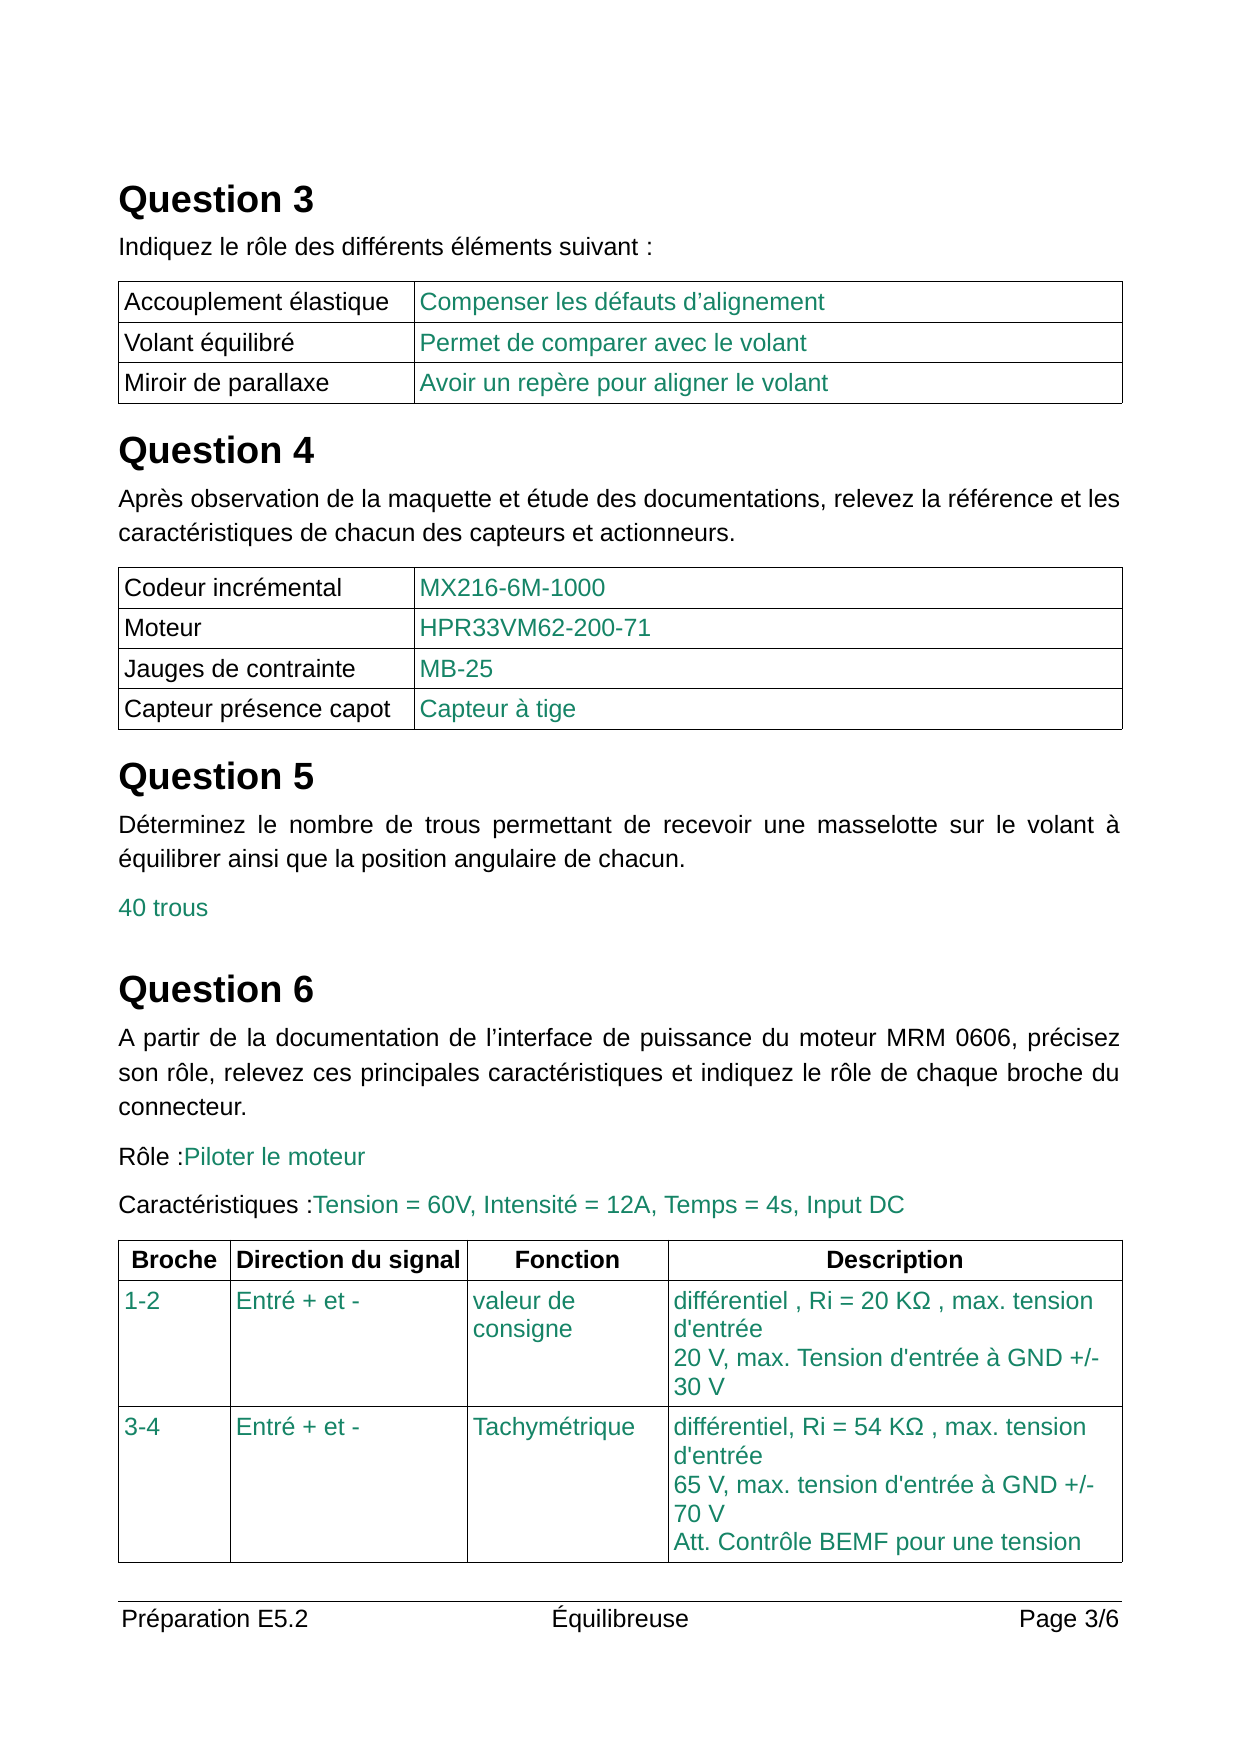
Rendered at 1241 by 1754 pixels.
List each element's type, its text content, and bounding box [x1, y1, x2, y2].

text Rôle :Piloter le moteur [118, 1141, 1122, 1170]
table_cell MB-25 [415, 649, 1122, 688]
subtitle Question 5 [118, 753, 1122, 797]
subtitle Question 6 [118, 967, 1122, 1011]
text 40 trous [118, 893, 1122, 922]
text Caractéristiques :Tension = 60V, Intensité = 12A, Temps = 4s, Input DC [118, 1191, 1122, 1219]
table_header Broche [119, 1241, 230, 1280]
table_cell valeur de consigne [468, 1281, 668, 1406]
table_cell 3-4 [119, 1407, 230, 1562]
table_cell Volant équilibré [119, 323, 414, 362]
table_cell Entré + et - [231, 1407, 467, 1562]
subtitle Question 3 [118, 176, 1122, 220]
table_header MX216-6M-1000 [415, 568, 1122, 607]
text Déterminez le nombre de trous permettant de recevoir une masselotte sur le volant à équilibrer ainsi que la position angulaire de chacun. [118, 810, 1122, 873]
table_cell Entré + et - [231, 1281, 467, 1406]
table_cell Tachymétrique [468, 1407, 668, 1562]
table_header Compenser les défauts d’alignement [415, 282, 1122, 322]
table_cell Jauges de contrainte [119, 649, 414, 688]
table_header Fonction [468, 1241, 668, 1280]
text Indiquez le rôle des différents éléments suivant : [118, 232, 1122, 261]
table_cell Capteur à tige [415, 689, 1122, 728]
text A partir de la documentation de l’interface de puissance du moteur MRM 0606, précisez son rôle, relevez ces principales caractéristiques et indiquez le rôle de chaque broche du connecteur. [118, 1023, 1122, 1121]
table_cell 1-2 [119, 1281, 230, 1406]
table_cell Permet de comparer avec le volant [415, 323, 1122, 362]
table_header Direction du signal [231, 1241, 467, 1280]
text Après observation de la maquette et étude des documentations, relevez la référence et les caractéristiques de chacun des capteurs et actionneurs. [118, 484, 1122, 547]
table_header Accouplement élastique [119, 282, 414, 322]
table_cell différentiel, Ri = 54 KΩ , max. tension d'entrée 65 V, max. tension d'entrée à GND +/- 70 V Att. Contrôle BEMF pour une tension [669, 1407, 1122, 1562]
subtitle Question 4 [118, 427, 1122, 471]
table_cell Miroir de parallaxe [119, 363, 414, 402]
table_header Description [669, 1241, 1122, 1280]
table_header Codeur incrémental [119, 568, 414, 607]
table_cell HPR33VM62-200-71 [415, 609, 1122, 648]
table_cell Moteur [119, 609, 414, 648]
table_cell Avoir un repère pour aligner le volant [415, 363, 1122, 402]
table_cell Capteur présence capot [119, 689, 414, 728]
table_cell différentiel , Ri = 20 KΩ , max. tension d'entrée 20 V, max. Tension d'entrée à GND +/- 30 V [669, 1281, 1122, 1406]
